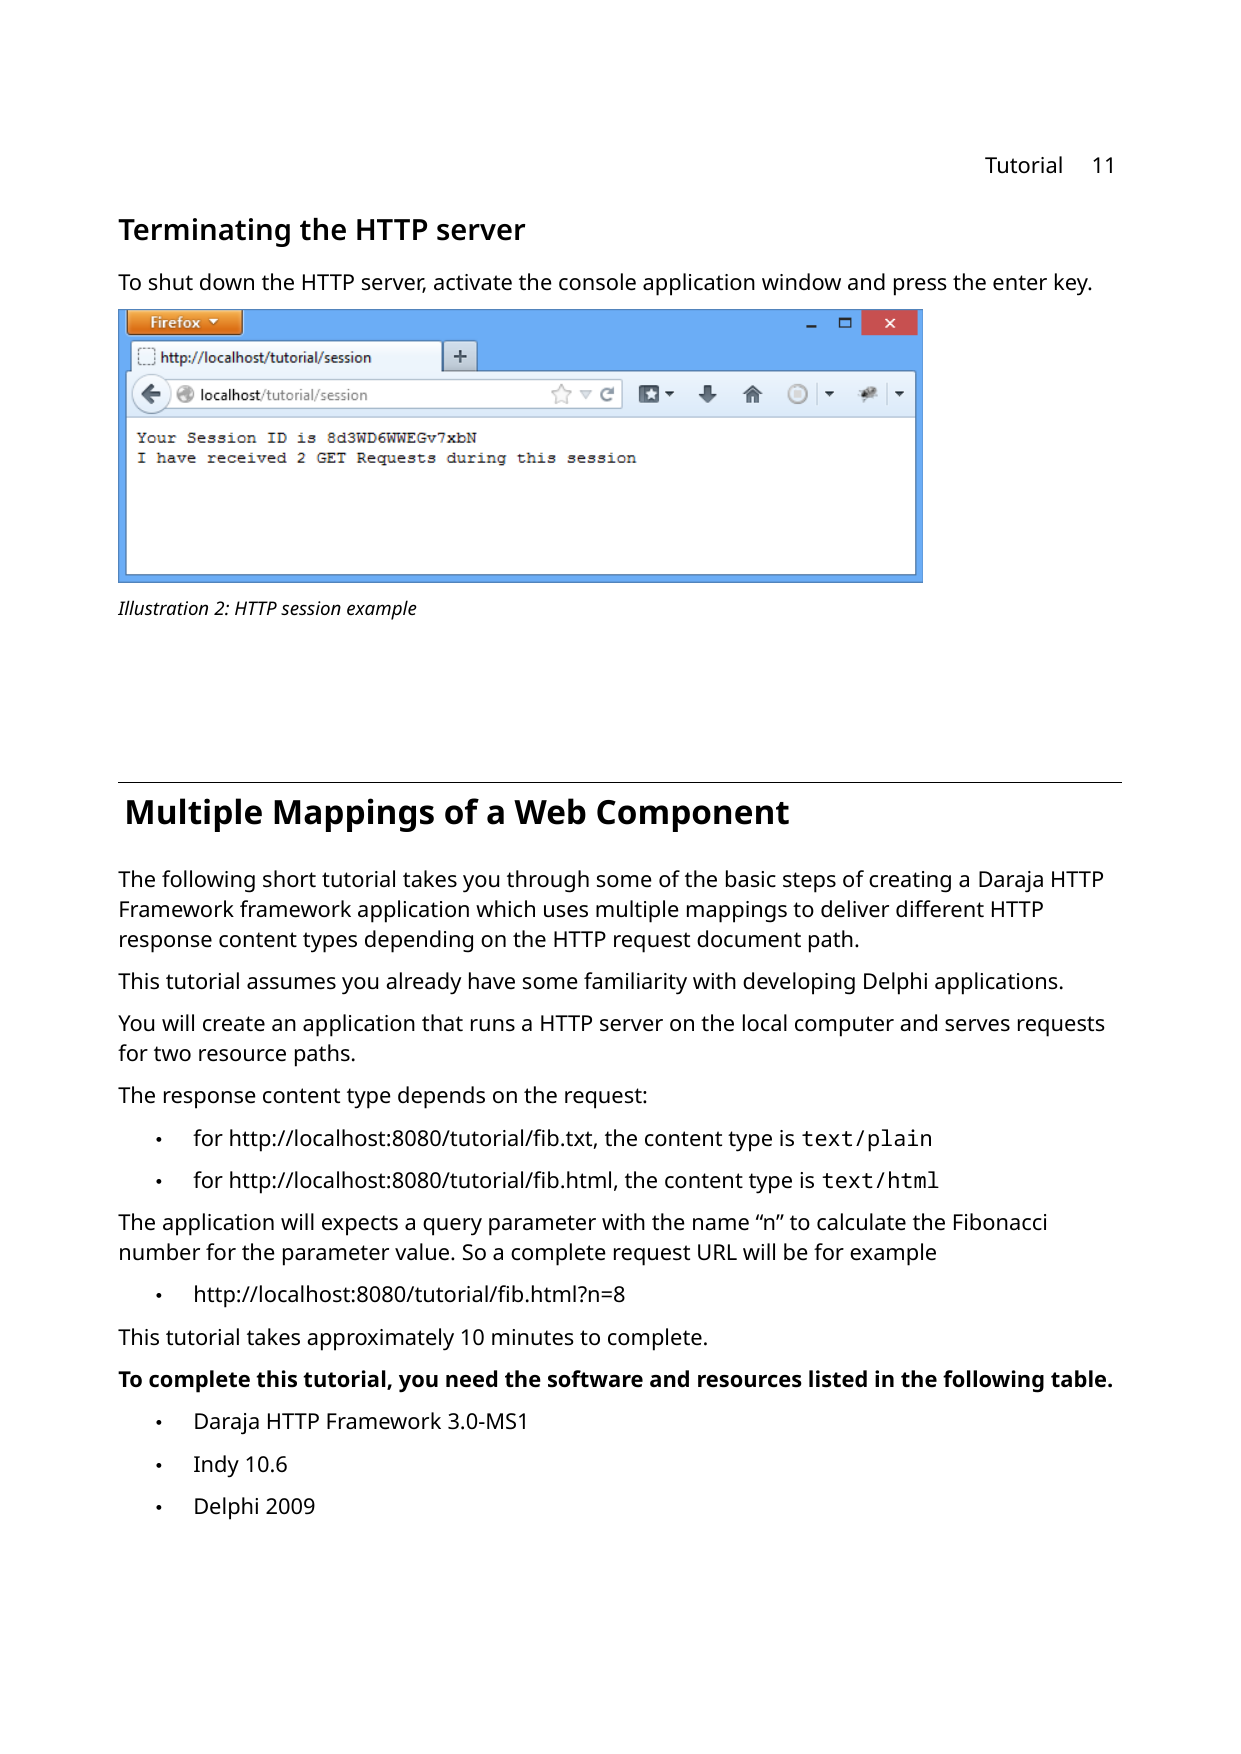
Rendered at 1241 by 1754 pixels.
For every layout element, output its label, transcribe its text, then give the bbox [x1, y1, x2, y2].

subtitle Multiple Mappings of a Web Component [118, 783, 1122, 840]
list for http://localhost:8080/tutorial/fib.txt, the content type is text/plain [156, 1123, 1122, 1152]
picture [118, 309, 923, 583]
list Daraja HTTP Framework 3.0-MS1 [156, 1406, 1122, 1436]
list Delphi 2009 [156, 1491, 1122, 1521]
text Illustration 2: HTTP session example [118, 583, 923, 621]
text This tutorial takes approximately 10 minutes to complete. [118, 1322, 1122, 1351]
text The following short tutorial takes you through some of the basic steps of creating a Daraja HTTP Framework framework application which uses multiple mappings to deliver different HTTP response content types depending on the HTTP request document path. [118, 864, 1122, 953]
text You will create an application that runs a HTTP server on the local computer and serves requests for two resource paths. [118, 1008, 1122, 1068]
text To shut down the HTTP server, activate the console application window and press the enter key. [118, 267, 1122, 297]
text The response content type depends on the request: [118, 1080, 1122, 1110]
text To complete this tutorial, you need the software and resources listed in the following table. [118, 1364, 1122, 1394]
text The application will expects a query parameter with the name “n” to calculate the Fibonacci number for the parameter value. So a complete request URL will be for example [118, 1207, 1122, 1267]
text This tutorial assumes you already have some familiarity with developing Delphi applications. [118, 966, 1122, 996]
list Indy 10.6 [156, 1448, 1122, 1478]
list http://localhost:8080/tutorial/fib.html?n=8 [156, 1279, 1122, 1309]
subtitle Terminating the HTTP server [118, 209, 1122, 249]
list for http://localhost:8080/tutorial/fib.html, the content type is text/html [156, 1165, 1122, 1195]
